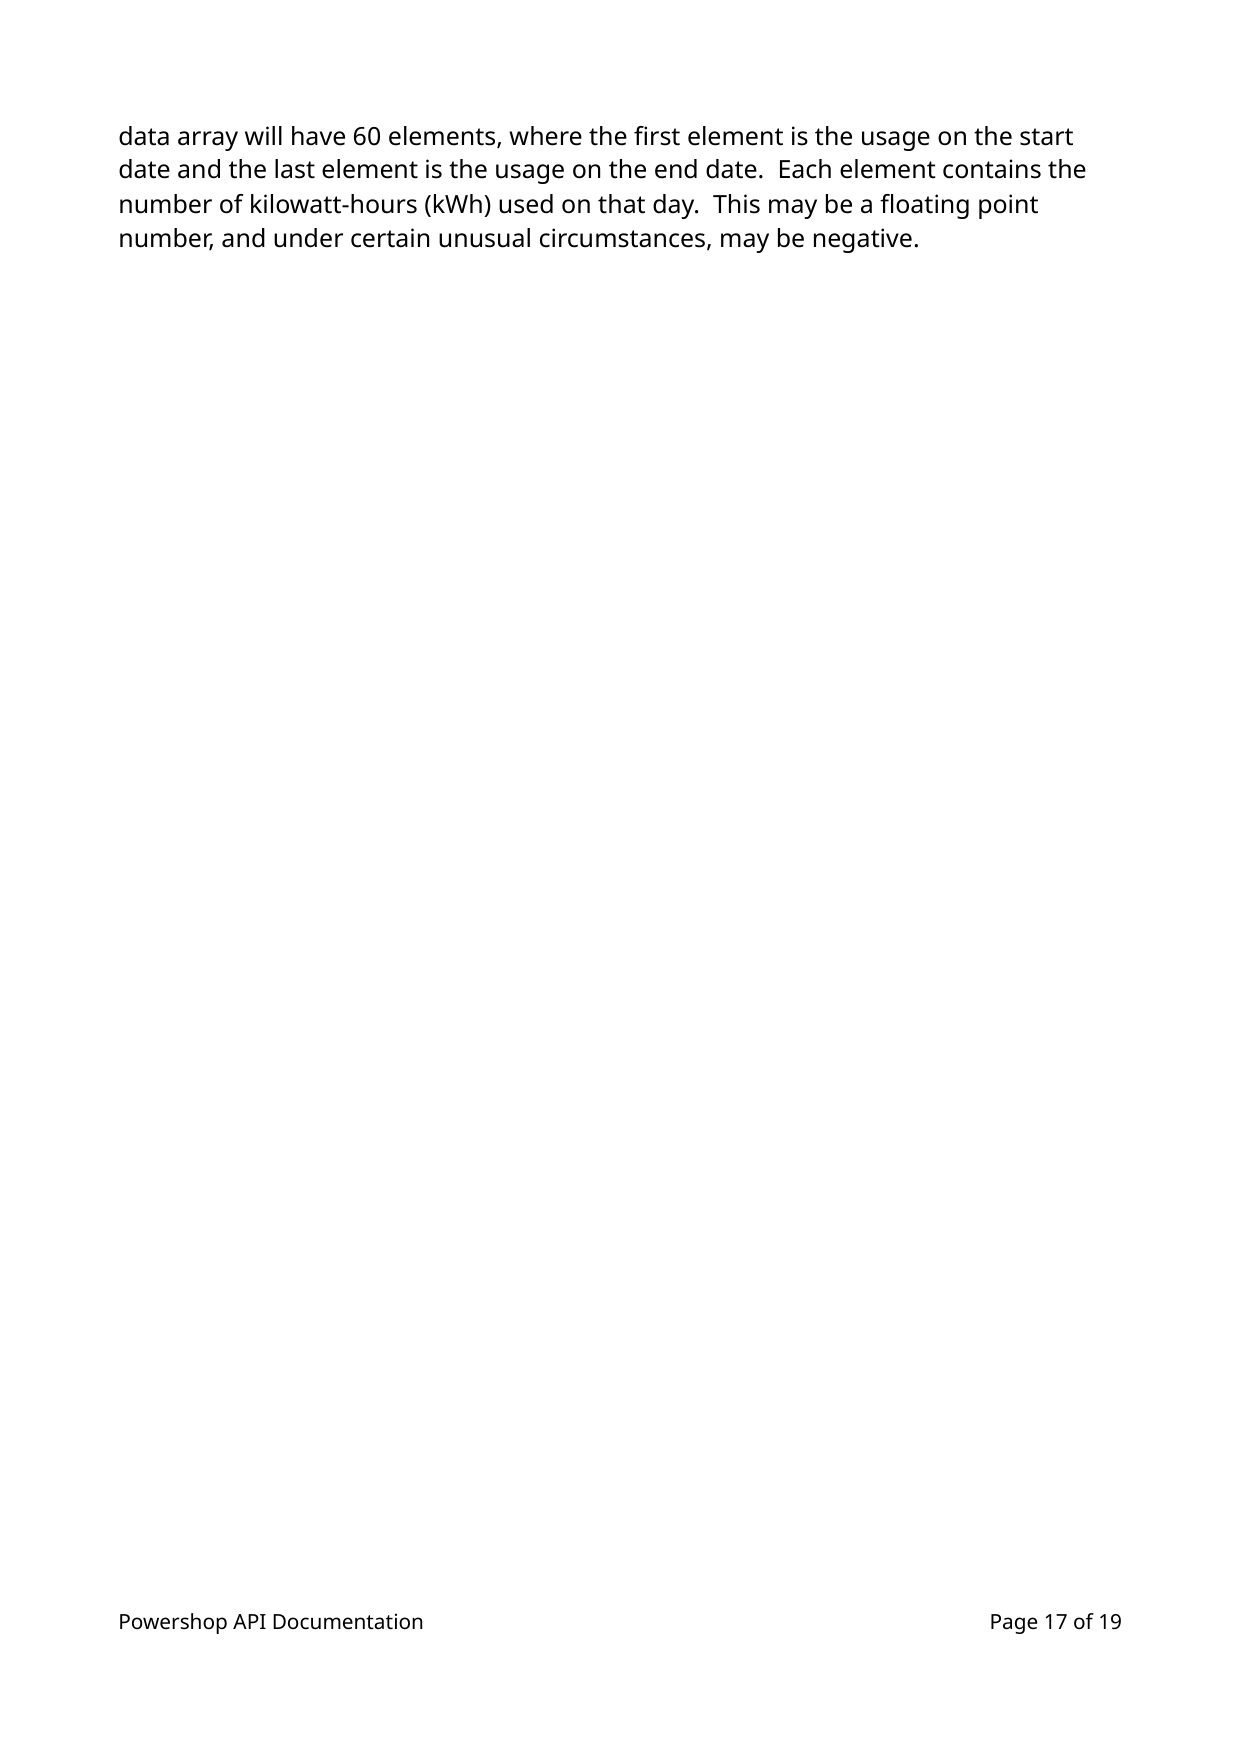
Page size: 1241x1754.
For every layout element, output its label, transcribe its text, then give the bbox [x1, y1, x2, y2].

text data array will have 60 elements, where the first element is the usage on the start date and the last element is the usage on the end date. Each element contains the number of kilowatt-hours (kWh) used on that day. This may be a floating point number, and under certain unusual circumstances, may be negative. [118, 118, 1122, 254]
